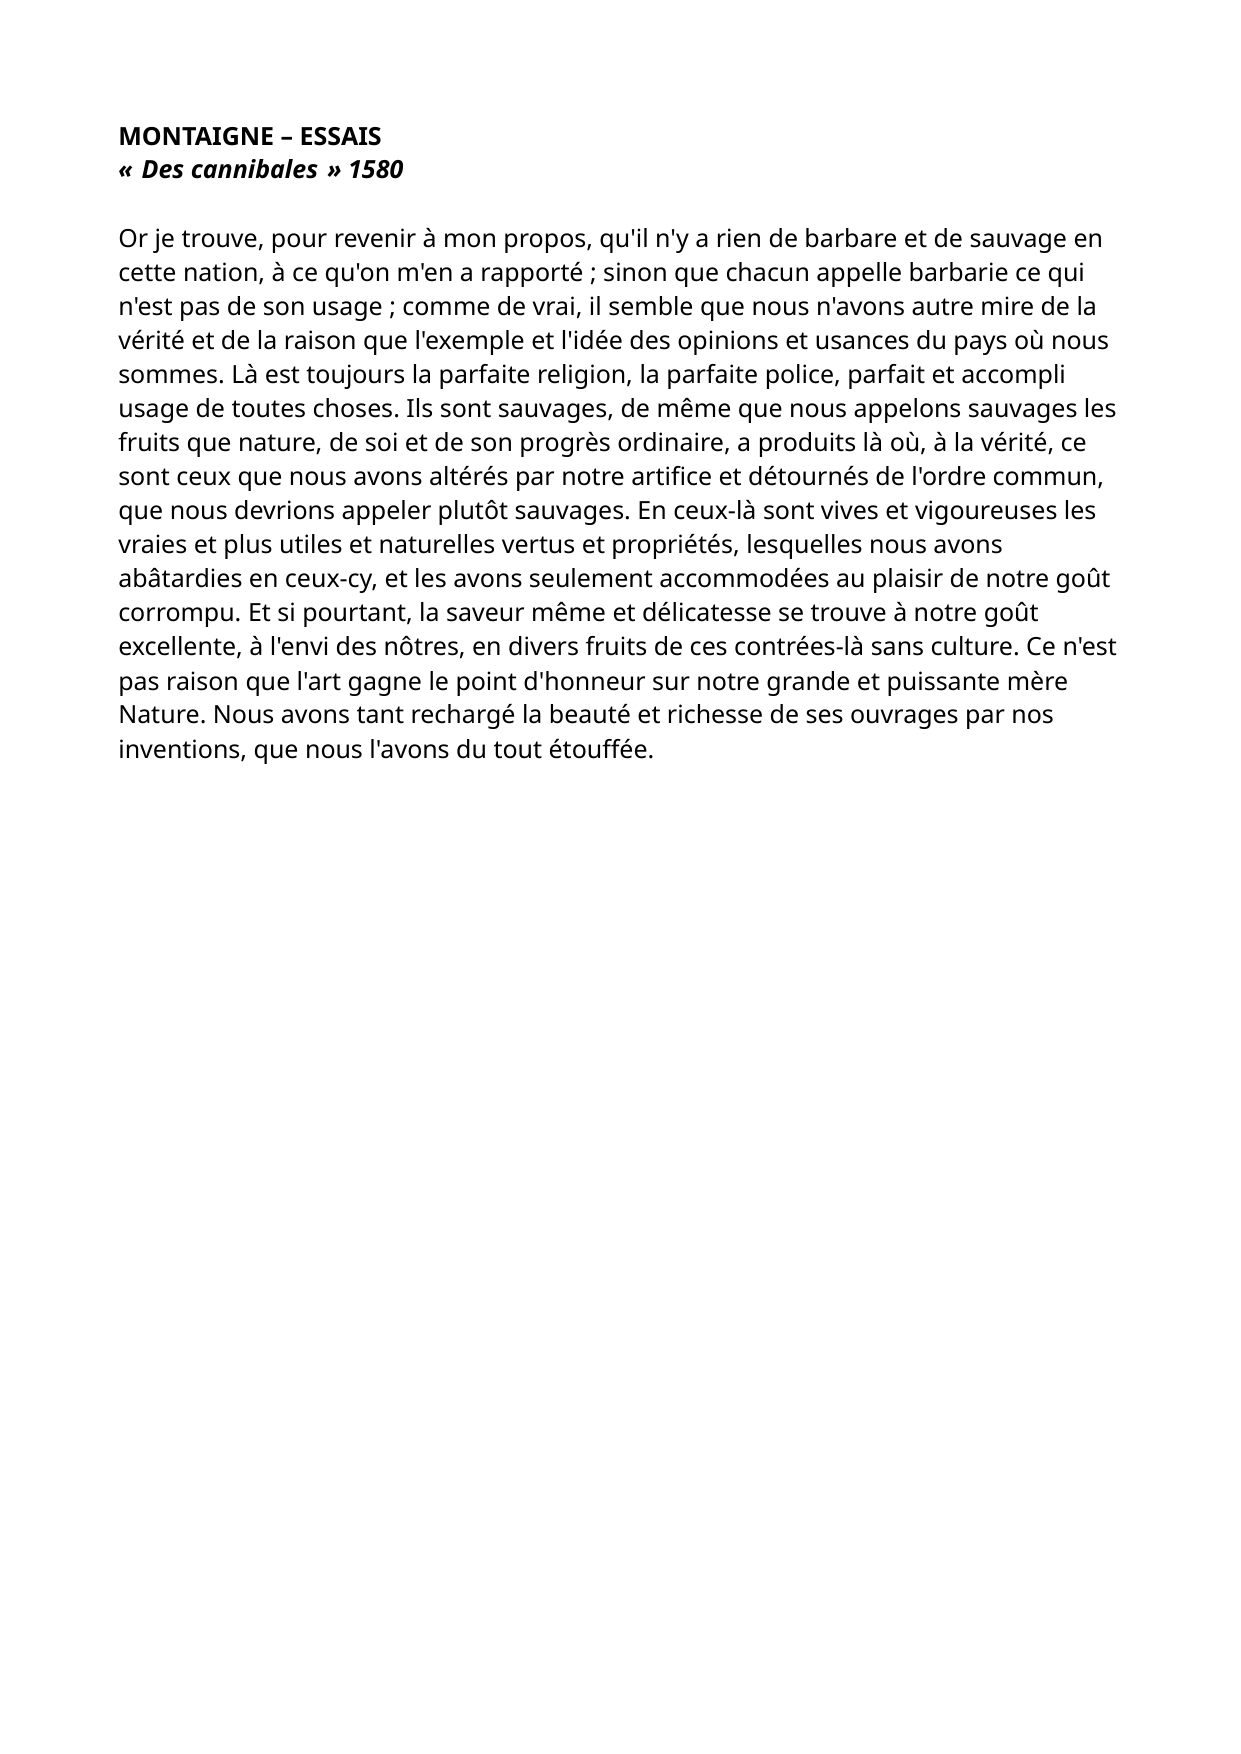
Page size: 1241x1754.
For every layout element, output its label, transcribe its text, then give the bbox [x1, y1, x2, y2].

text « Des cannibales » 1580 [118, 152, 1122, 186]
text MONTAIGNE – ESSAIS [118, 118, 1122, 152]
text Or je trouve, pour revenir à mon propos, qu'il n'y a rien de barbare et de sauvage en cette nation, à ce qu'on m'en a rapporté ; sinon que chacun appelle barbarie ce qui n'est pas de son usage ; comme de vrai, il semble que nous n'avons autre mire de la vérité et de la raison que l'exemple et l'idée des opinions et usances du pays où nous sommes. Là est toujours la parfaite religion, la parfaite police, parfait et accompli usage de toutes choses. Ils sont sauvages, de même que nous appelons sauvages les fruits que nature, de soi et de son progrès ordinaire, a produits là où, à la vérité, ce sont ceux que nous avons altérés par notre artifice et détournés de l'ordre commun, que nous devrions appeler plutôt sauvages. En ceux-là sont vives et vigoureuses les vraies et plus utiles et naturelles vertus et propriétés, lesquelles nous avons abâtardies en ceux-cy, et les avons seulement accommodées au plaisir de notre goût corrompu. Et si pourtant, la saveur même et délicatesse se trouve à notre goût excellente, à l'envi des nôtres, en divers fruits de ces contrées-là sans culture. Ce n'est pas raison que l'art gagne le point d'honneur sur notre grande et puissante mère Nature. Nous avons tant rechargé la beauté et richesse de ses ouvrages par nos inventions, que nous l'avons du tout étouffée. [118, 220, 1122, 765]
